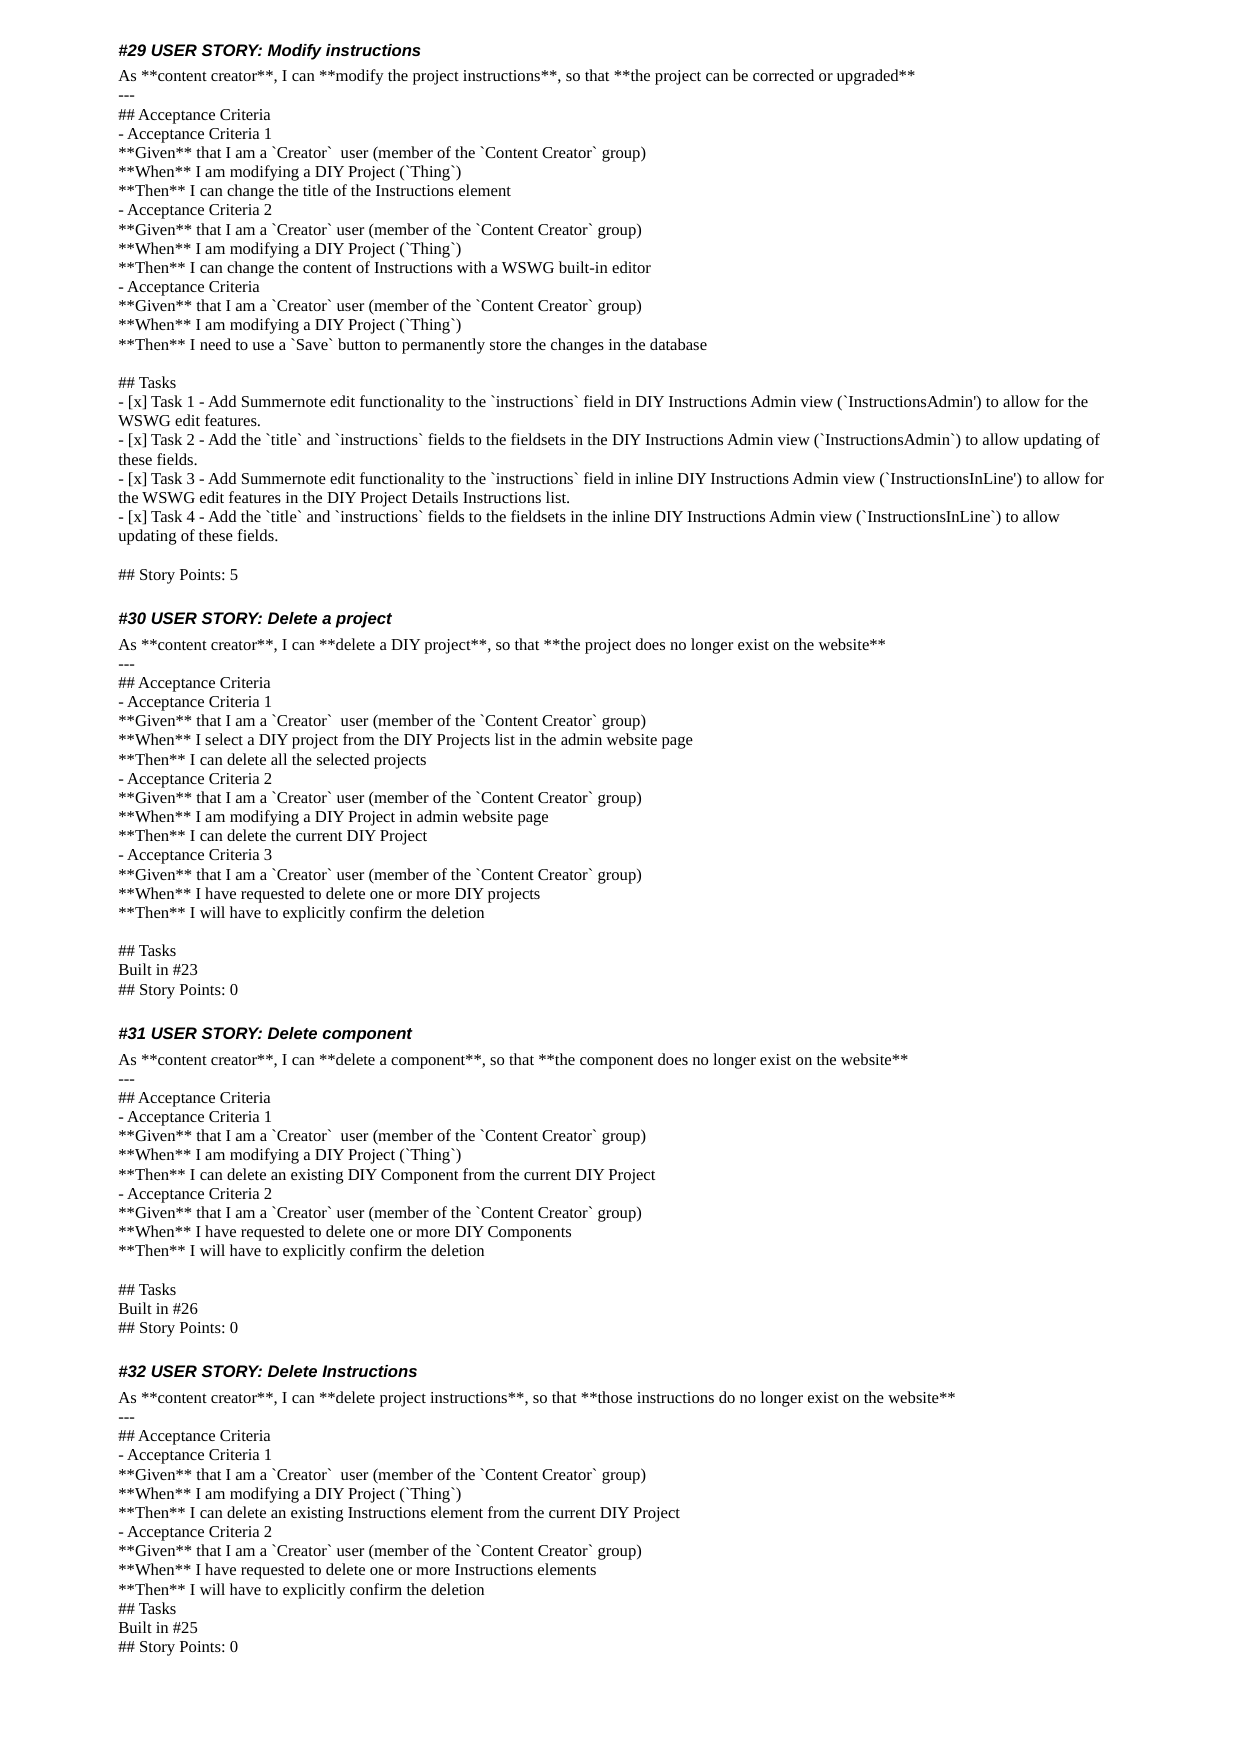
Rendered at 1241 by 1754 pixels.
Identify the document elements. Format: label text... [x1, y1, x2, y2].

text - [x] Task 3 - Add Summernote edit functionality to the `instructions` field in inline DIY Instructions Admin view (`InstructionsInLine') to allow for the WSWG edit features in the DIY Project Details Instructions list. [118, 468, 1122, 507]
text - Acceptance Criteria 2 [118, 1183, 1122, 1203]
text **Then** I can change the content of Instructions with a WSWG built-in editor [118, 258, 1122, 277]
text ## Tasks [118, 1598, 1122, 1618]
text **Given** that I am a `Creator` user (member of the `Content Creator` group) [118, 711, 1122, 730]
text ## Story Points: 0 [118, 1637, 1122, 1656]
text ## Tasks [118, 941, 1122, 960]
text --- [118, 1407, 1122, 1426]
text **Then** I can change the title of the Instructions element [118, 181, 1122, 200]
text - Acceptance Criteria [118, 277, 1122, 296]
text **Then** I will have to explicitly confirm the deletion [118, 903, 1122, 922]
text **When** I am modifying a DIY Project (`Thing`) [118, 238, 1122, 258]
text - Acceptance Criteria 1 [118, 1107, 1122, 1126]
text **Given** that I am a `Creator` user (member of the `Content Creator` group) [118, 1464, 1122, 1483]
text - [x] Task 2 - Add the `title` and `instructions` fields to the fieldsets in the DIY Instructions Admin view (`InstructionsAdmin`) to allow updating of these fields. [118, 430, 1122, 468]
subtitle #29 USER STORY: Modify instructions [118, 41, 1122, 60]
text **Then** I can delete an existing Instructions element from the current DIY Project [118, 1503, 1122, 1522]
text **Given** that I am a `Creator` user (member of the `Content Creator` group) [118, 864, 1122, 883]
text ## Story Points: 0 [118, 979, 1122, 998]
text **Given** that I am a `Creator` user (member of the `Content Creator` group) [118, 219, 1122, 238]
text **Then** I can delete all the selected projects [118, 749, 1122, 768]
text **Then** I can delete the current DIY Project [118, 826, 1122, 845]
text **When** I have requested to delete one or more Instructions elements [118, 1560, 1122, 1579]
text **Then** I will have to explicitly confirm the deletion [118, 1241, 1122, 1260]
text - Acceptance Criteria 2 [118, 200, 1122, 219]
text Built in #25 [118, 1618, 1122, 1637]
text - Acceptance Criteria 2 [118, 768, 1122, 788]
text ## Acceptance Criteria [118, 673, 1122, 692]
text - Acceptance Criteria 3 [118, 845, 1122, 864]
text ## Acceptance Criteria [118, 1088, 1122, 1107]
text **Given** that I am a `Creator` user (member of the `Content Creator` group) [118, 1126, 1122, 1145]
text ## Tasks [118, 1279, 1122, 1298]
text **When** I am modifying a DIY Project in admin website page [118, 807, 1122, 826]
text ## Acceptance Criteria [118, 1426, 1122, 1445]
text **When** I am modifying a DIY Project (`Thing`) [118, 1145, 1122, 1164]
text As **content creator**, I can **delete a component**, so that **the component does no longer exist on the website** [118, 1049, 1122, 1068]
text **Given** that I am a `Creator` user (member of the `Content Creator` group) [118, 296, 1122, 315]
subtitle #31 USER STORY: Delete component [118, 1024, 1122, 1043]
text ## Tasks [118, 373, 1122, 392]
text **When** I am modifying a DIY Project (`Thing`) [118, 1483, 1122, 1503]
text **When** I have requested to delete one or more DIY Components [118, 1222, 1122, 1241]
text **Then** I need to use a `Save` button to permanently store the changes in the database [118, 334, 1122, 353]
text ## Story Points: 5 [118, 564, 1122, 583]
text **Given** that I am a `Creator` user (member of the `Content Creator` group) [118, 143, 1122, 162]
text **Given** that I am a `Creator` user (member of the `Content Creator` group) [118, 788, 1122, 807]
text - [x] Task 4 - Add the `title` and `instructions` fields to the fieldsets in the inline DIY Instructions Admin view (`InstructionsInLine`) to allow updating of these fields. [118, 507, 1122, 545]
text --- [118, 85, 1122, 104]
subtitle #32 USER STORY: Delete Instructions [118, 1362, 1122, 1381]
text **Given** that I am a `Creator` user (member of the `Content Creator` group) [118, 1203, 1122, 1222]
text - Acceptance Criteria 1 [118, 1445, 1122, 1464]
text **When** I am modifying a DIY Project (`Thing`) [118, 162, 1122, 181]
text --- [118, 653, 1122, 673]
text As **content creator**, I can **delete project instructions**, so that **those instructions do no longer exist on the website** [118, 1388, 1122, 1407]
text **When** I have requested to delete one or more DIY projects [118, 883, 1122, 903]
text Built in #26 [118, 1298, 1122, 1318]
text - Acceptance Criteria 1 [118, 123, 1122, 143]
text ## Acceptance Criteria [118, 104, 1122, 123]
text **When** I am modifying a DIY Project (`Thing`) [118, 315, 1122, 334]
text - Acceptance Criteria 2 [118, 1522, 1122, 1541]
text **Then** I can delete an existing DIY Component from the current DIY Project [118, 1164, 1122, 1183]
subtitle #30 USER STORY: Delete a project [118, 609, 1122, 628]
text - [x] Task 1 - Add Summernote edit functionality to the `instructions` field in DIY Instructions Admin view (`InstructionsAdmin') to allow for the WSWG edit features. [118, 392, 1122, 430]
text **Given** that I am a `Creator` user (member of the `Content Creator` group) [118, 1541, 1122, 1560]
text **When** I select a DIY project from the DIY Projects list in the admin website page [118, 730, 1122, 749]
text As **content creator**, I can **modify the project instructions**, so that **the project can be corrected or upgraded** [118, 66, 1122, 85]
text --- [118, 1068, 1122, 1088]
text ## Story Points: 0 [118, 1318, 1122, 1337]
text - Acceptance Criteria 1 [118, 692, 1122, 711]
text As **content creator**, I can **delete a DIY project**, so that **the project does no longer exist on the website** [118, 634, 1122, 653]
text Built in #23 [118, 960, 1122, 979]
text **Then** I will have to explicitly confirm the deletion [118, 1579, 1122, 1598]
